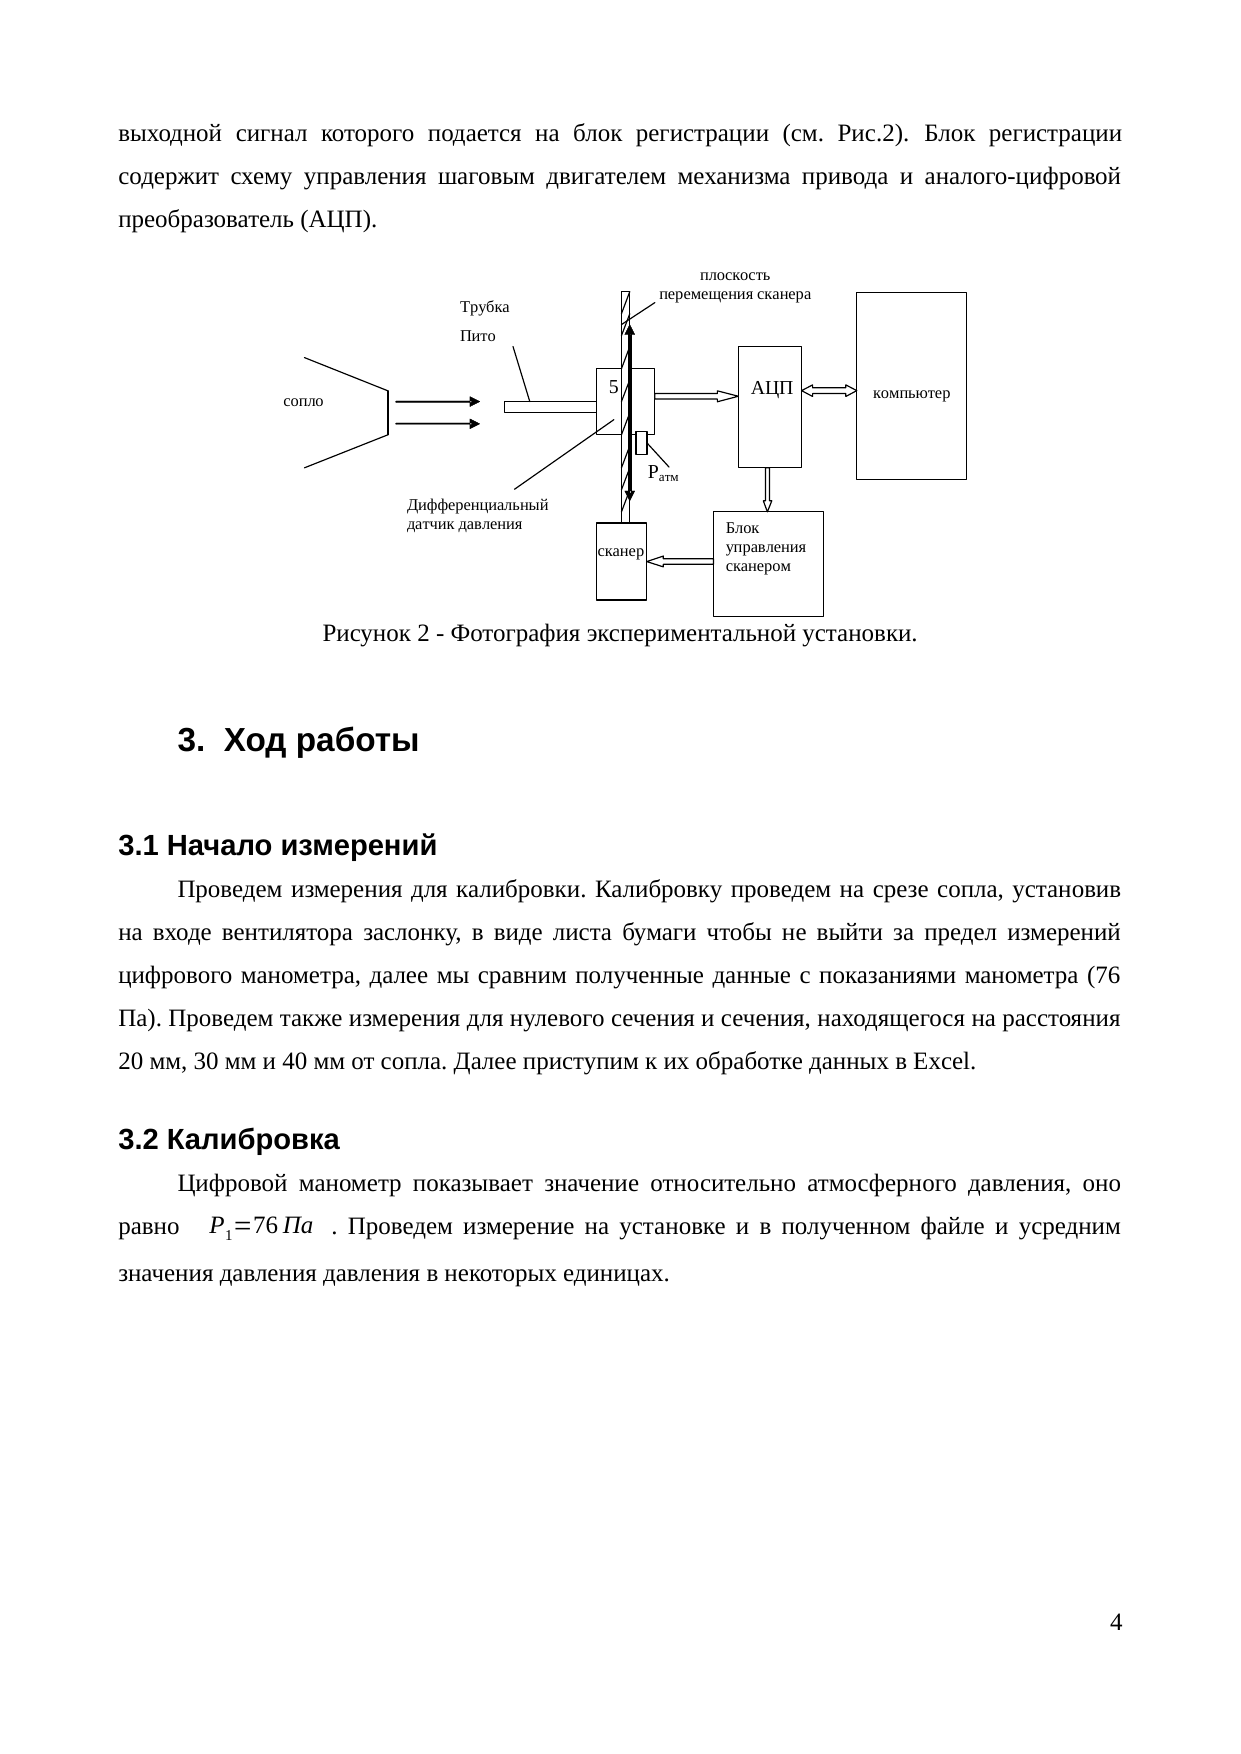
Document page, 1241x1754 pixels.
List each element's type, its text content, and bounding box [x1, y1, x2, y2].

text Цифровой манометр показывает значение относительно атмосферного давления, оно равно . Проведем измерение на установке и в полученном файле и усредним значения давления давления в некоторых единицах. [118, 1168, 1122, 1287]
list Ход работы [118, 720, 1122, 758]
text Проведем измерения для калибровки. Калибровку проведем на срезе сопла, установив на входе вентилятора заслонку, в виде листа бумаги чтобы не выйти за предел измерений цифрового манометра, далее мы сравним полученные данные с показаниями манометра (76 Па). Проведем также измерения для нулевого сечения и сечения, находящегося на расстояния 20 мм, 30 мм и 40 мм от сопла. Далее приступим к их обработке данных в Excel. [118, 874, 1122, 1075]
subtitle 3.2 Калибровка [118, 1122, 1122, 1155]
text Рисунок 2 - Фотография экспериментальной установки. [118, 618, 1122, 646]
subtitle 3.1 Начало измерений [118, 828, 1122, 861]
text выходной сигнал которого подается на блок регистрации (см. Рис.2). Блок регистрации содержит схему управления шаговым двигателем механизма привода и аналого-цифровой преобразователь (АЦП). [118, 118, 1122, 233]
